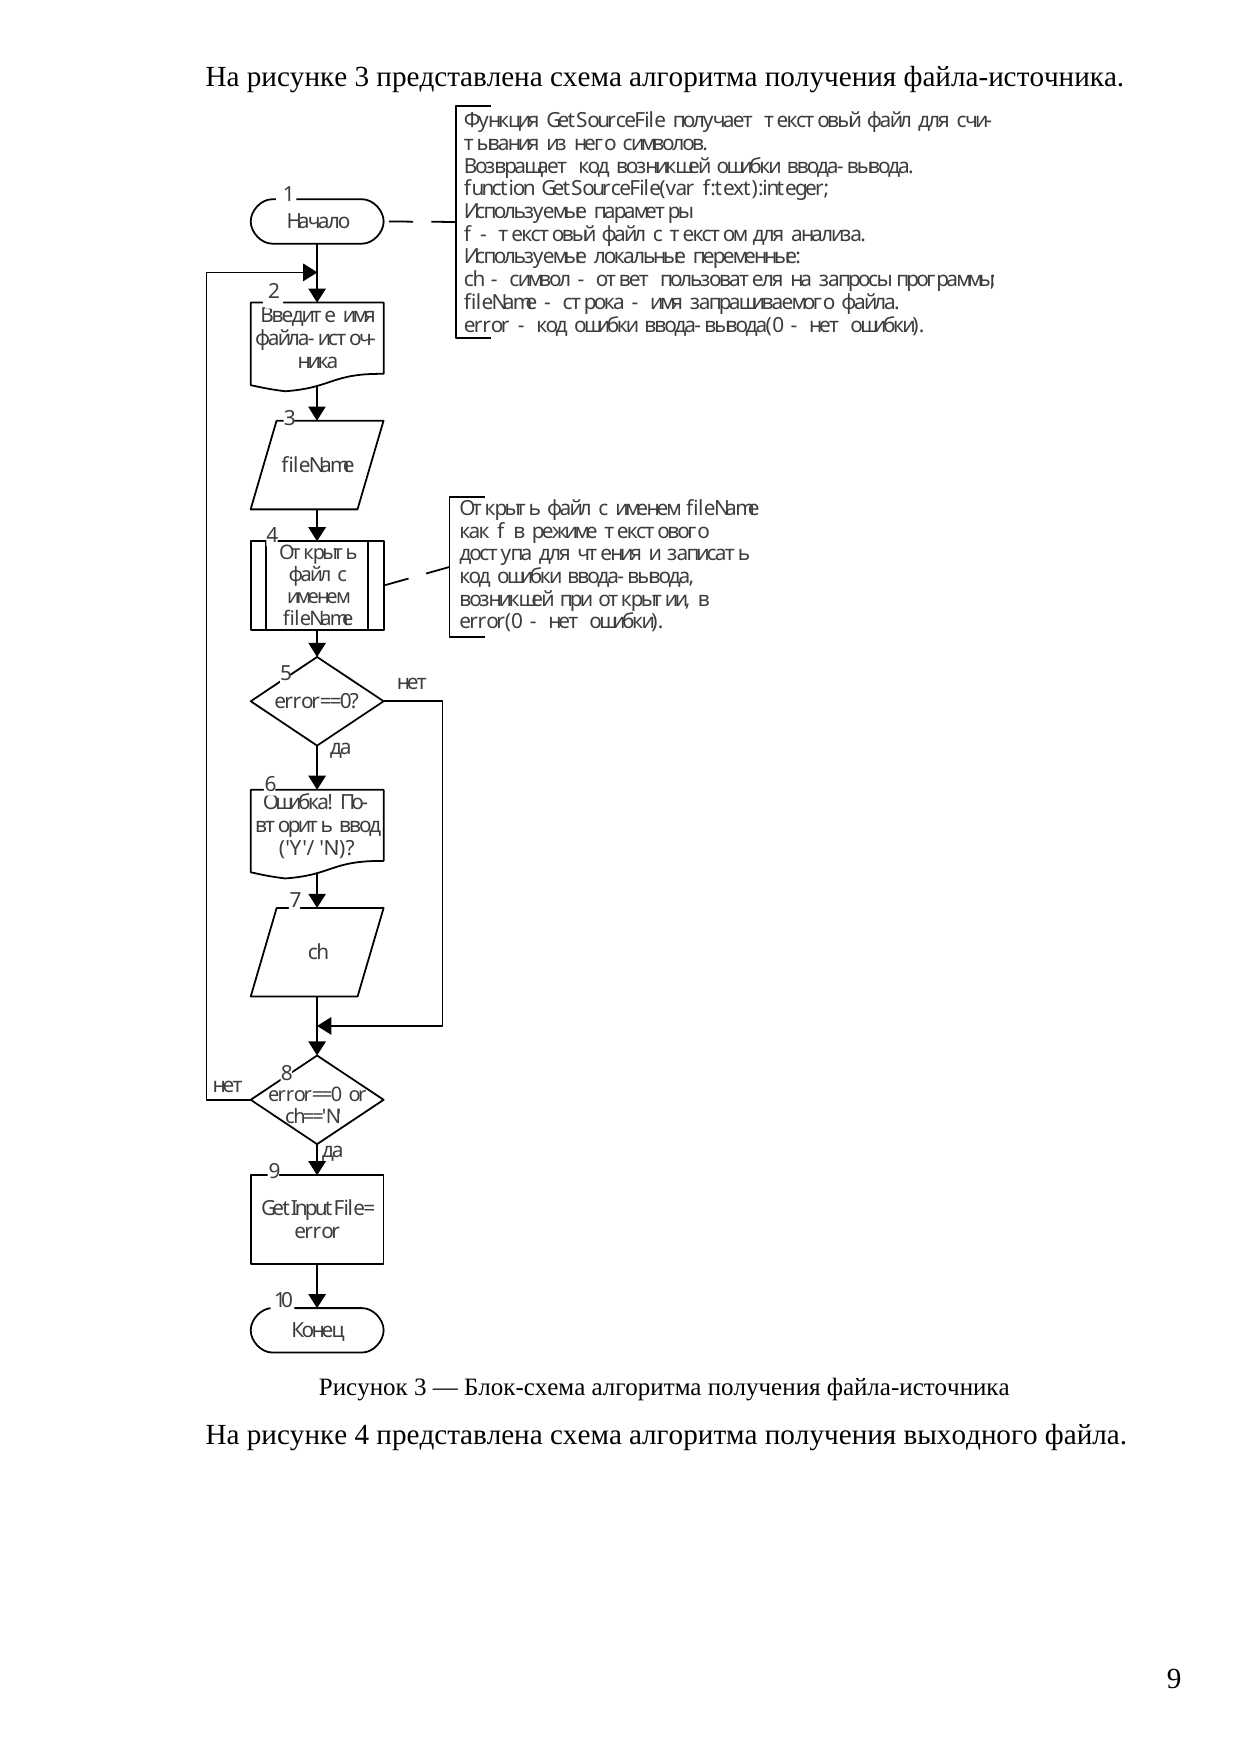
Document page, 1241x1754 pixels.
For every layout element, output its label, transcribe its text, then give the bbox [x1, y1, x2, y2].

text На рисунке 4 представлена схема алгоритма получения выходного файла. [148, 1417, 1181, 1451]
text Рисунок 3 — Блок-схема алгоритма получения файла-источника [152, 1372, 1177, 1401]
text На рисунке 3 представлена схема алгоритма получения файла-источника. [148, 59, 1181, 93]
